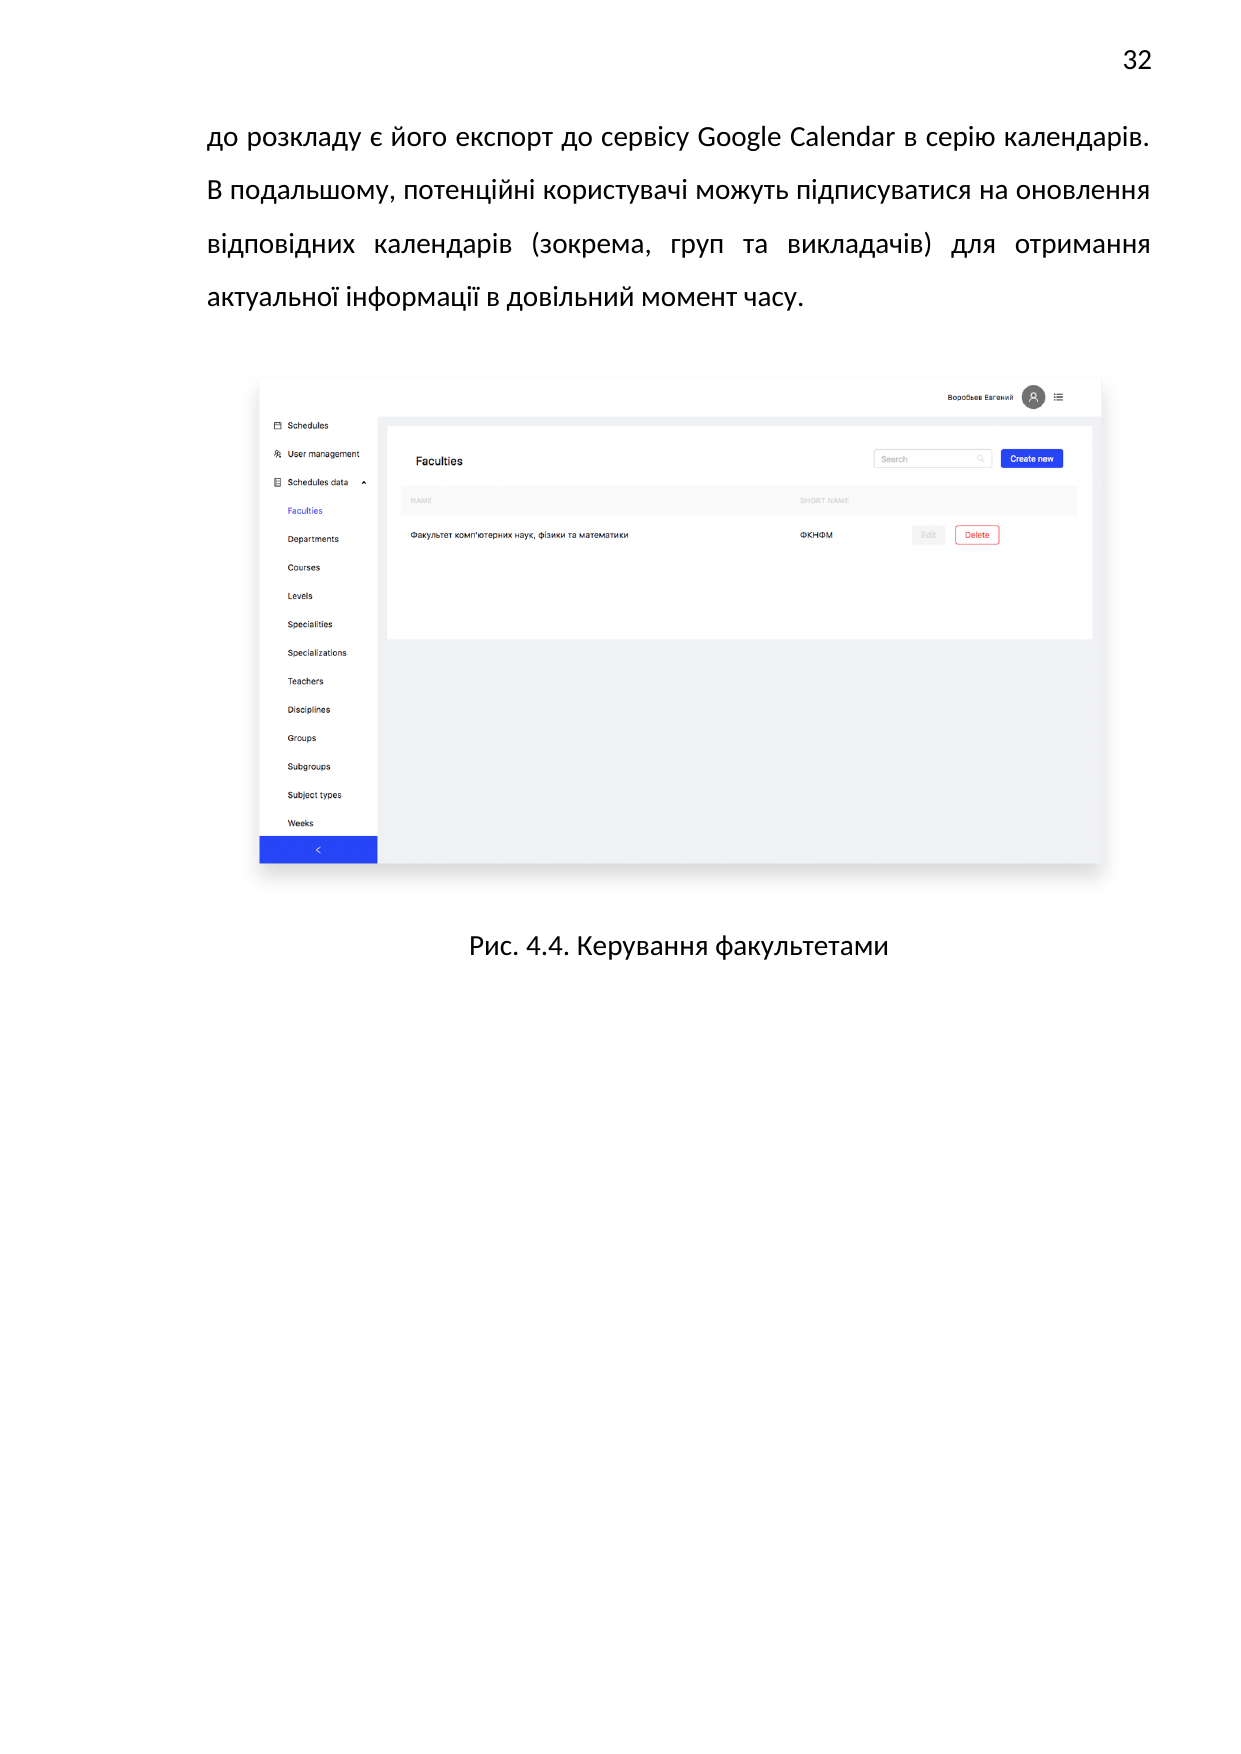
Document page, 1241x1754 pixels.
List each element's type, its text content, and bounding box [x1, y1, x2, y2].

text Рис. 4.4. Керування факультетами [207, 927, 1152, 962]
text до розкладу є його експорт до сервісу Google Calendar в серію календарів. В подальшому, потенційні користувачі можуть підписуватися на оновлення відповідних календарів (зокрема, груп та викладачів) для отримання актуальної інформації в довільний момент часу. [207, 118, 1152, 314]
picture [206, 331, 1152, 909]
